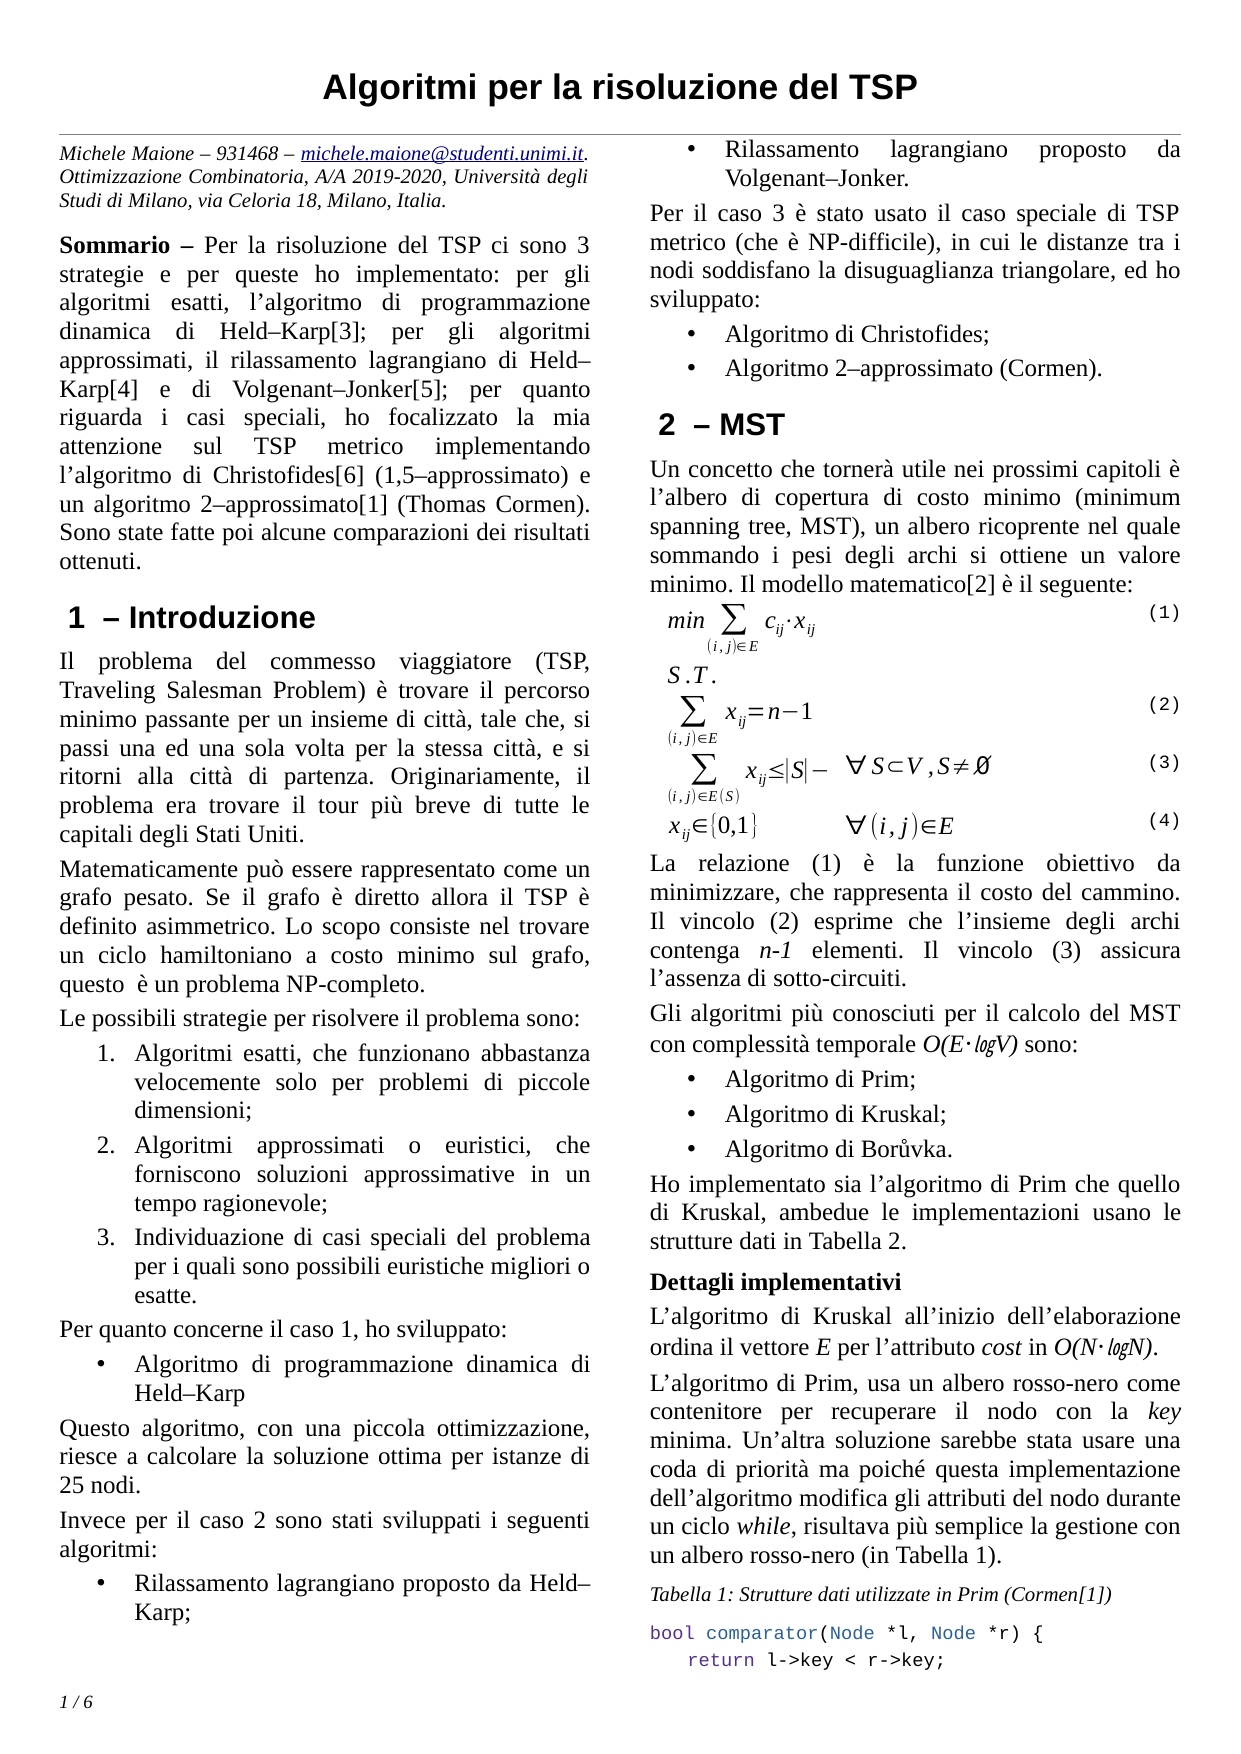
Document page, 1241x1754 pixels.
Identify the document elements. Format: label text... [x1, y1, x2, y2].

table_cell [1004, 656, 1181, 689]
table_cell [650, 689, 827, 747]
table_header [827, 598, 1004, 656]
text Tabella 1: Strutture dati utilizzate in Prim (Cormen[1]) [649, 1581, 1181, 1606]
text L’algoritmo di Kruskal all’inizio dell’elaborazione ordina il vettore E per l’attributo cost in O(N⋅㏒N). [649, 1301, 1181, 1362]
table_cell [827, 689, 1004, 747]
text Le possibili strategie per risolvere il problema sono: [59, 1003, 591, 1032]
text Per quanto concerne il caso 1, ho sviluppato: [59, 1314, 591, 1343]
subtitle Introduzione [59, 599, 591, 634]
table_cell [827, 656, 1004, 689]
table_cell [650, 747, 827, 805]
list Algoritmi esatti, che funzionano abbastanza velocemente solo per problemi di piccole dimensioni; [97, 1038, 591, 1124]
table_cell [650, 656, 827, 689]
text La relazione (1) è la funzione obiettivo da minimizzare, che rappresenta il costo del cammino. Il vincolo (2) esprime che l’insieme degli archi contenga n-1 elementi. Il vincolo (3) assicura l’assenza di sotto-circuiti. [649, 848, 1181, 992]
table_header bool comparator(Node *l, Node *r) { return l->key < r->key; [650, 1618, 1181, 1672]
text Matematicamente può essere rappresentato come un grafo pesato. Se il grafo è diretto allora il TSP è definito asimmetrico. Lo scopo consiste nel trovare un ciclo hamiltoniano a costo minimo sul grafo, questo è un problema NP-completo. [59, 854, 591, 997]
subtitle MST [649, 406, 1181, 442]
subtitle Dettagli implementativi [649, 1267, 1181, 1295]
table_header (1) [1004, 598, 1181, 656]
list Rilassamento lagrangiano proposto da Held–Karp; [97, 1568, 591, 1626]
list Algoritmo di Christofides; [687, 319, 1181, 347]
list Rilassamento lagrangiano proposto da Volgenant–Jonker. [687, 135, 1181, 192]
text Invece per il caso 2 sono stati sviluppati i seguenti algoritmi: [59, 1505, 591, 1562]
list Algoritmo di Kruskal; [687, 1099, 1181, 1128]
list Algoritmi approssimati o euristici, che forniscono soluzioni approssimative in un tempo ragionevole; [97, 1130, 591, 1216]
list Individuazione di casi speciali del problema per i quali sono possibili euristiche migliori o esatte. [97, 1222, 591, 1309]
text Sommario – Per la risoluzione del TSP ci sono 3 strategie e per queste ho implementato: per gli algoritmi esatti, l’algoritmo di programmazione dinamica di Held–Karp[3]; per gli algoritmi approssimati, il rilassamento lagrangiano di Held–Karp[4] e di Volgenant–Jonker[5]; per quanto riguarda i casi speciali, ho focalizzato la mia attenzione sul TSP metrico implementando l’algoritmo di Christofides[6] (1,5–approssimato) e un algoritmo 2–approssimato[1] (Thomas Cormen). Sono state fatte poi alcune comparazioni dei risultati ottenuti. [59, 230, 591, 575]
table_cell (4) [1004, 805, 1181, 843]
table_header [650, 598, 827, 656]
table_cell [827, 805, 1004, 843]
text L’algoritmo di Prim, usa un albero rosso-nero come contenitore per recuperare il nodo con la key minima. Un’altra soluzione sarebbe stata usare una coda di priorità ma poiché questa implementazione dell’algoritmo modifica gli attributi del nodo durante un ciclo while, risultava più semplice la gestione con un albero rosso-nero (in Tabella 1). [649, 1368, 1181, 1569]
list Algoritmo di programmazione dinamica di Held–Karp [97, 1349, 591, 1407]
text Ho implementato sia l’algoritmo di Prim che quello di Kruskal, ambedue le implementazioni usano le strutture dati in Tabella 2. [649, 1169, 1181, 1255]
text Questo algoritmo, con una piccola ottimizzazione, riesce a calcolare la soluzione ottima per istanze di 25 nodi. [59, 1413, 591, 1499]
text Un concetto che tornerà utile nei prossimi capitoli è l’albero di copertura di costo minimo (minimum spanning tree, MST), un albero ricoprente nel quale sommando i pesi degli archi si ottiene un valore minimo. Il modello matematico[2] è il seguente: [649, 454, 1181, 597]
text Gli algoritmi più conosciuti per il calcolo del MST con complessità temporale O(E⋅㏒V) sono: [649, 998, 1181, 1059]
table_cell (2) [1004, 689, 1181, 747]
text Il problema del commesso viaggiatore (TSP, Traveling Salesman Problem) è trovare il percorso minimo passante per un insieme di città, tale che, si passi una ed una sola volta per la stessa città, e si ritorni alla città di partenza. Originariamente, il problema era trovare il tour più breve di tutte le capitali degli Stati Uniti. [59, 646, 591, 848]
list Algoritmo di Prim; [687, 1064, 1181, 1093]
subtitle Michele Maione – 931468 – michele.maione@studenti.unimi.it. Ottimizzazione Combinatoria, A/A 2019-2020, Università degli Studi di Milano, via Celoria 18, Milano, Italia. [59, 141, 591, 212]
text Per il caso 3 è stato usato il caso speciale di TSP metrico (che è NP-difficile), in cui le distanze tra i nodi soddisfano la disuguaglianza triangolare, ed ho sviluppato: [649, 198, 1181, 313]
table_cell [650, 805, 827, 843]
table_cell [827, 747, 1004, 805]
table_cell (3) [1004, 747, 1181, 805]
list Algoritmo di Borůvka. [687, 1134, 1181, 1163]
list Algoritmo 2–approssimato (Cormen). [687, 353, 1181, 382]
